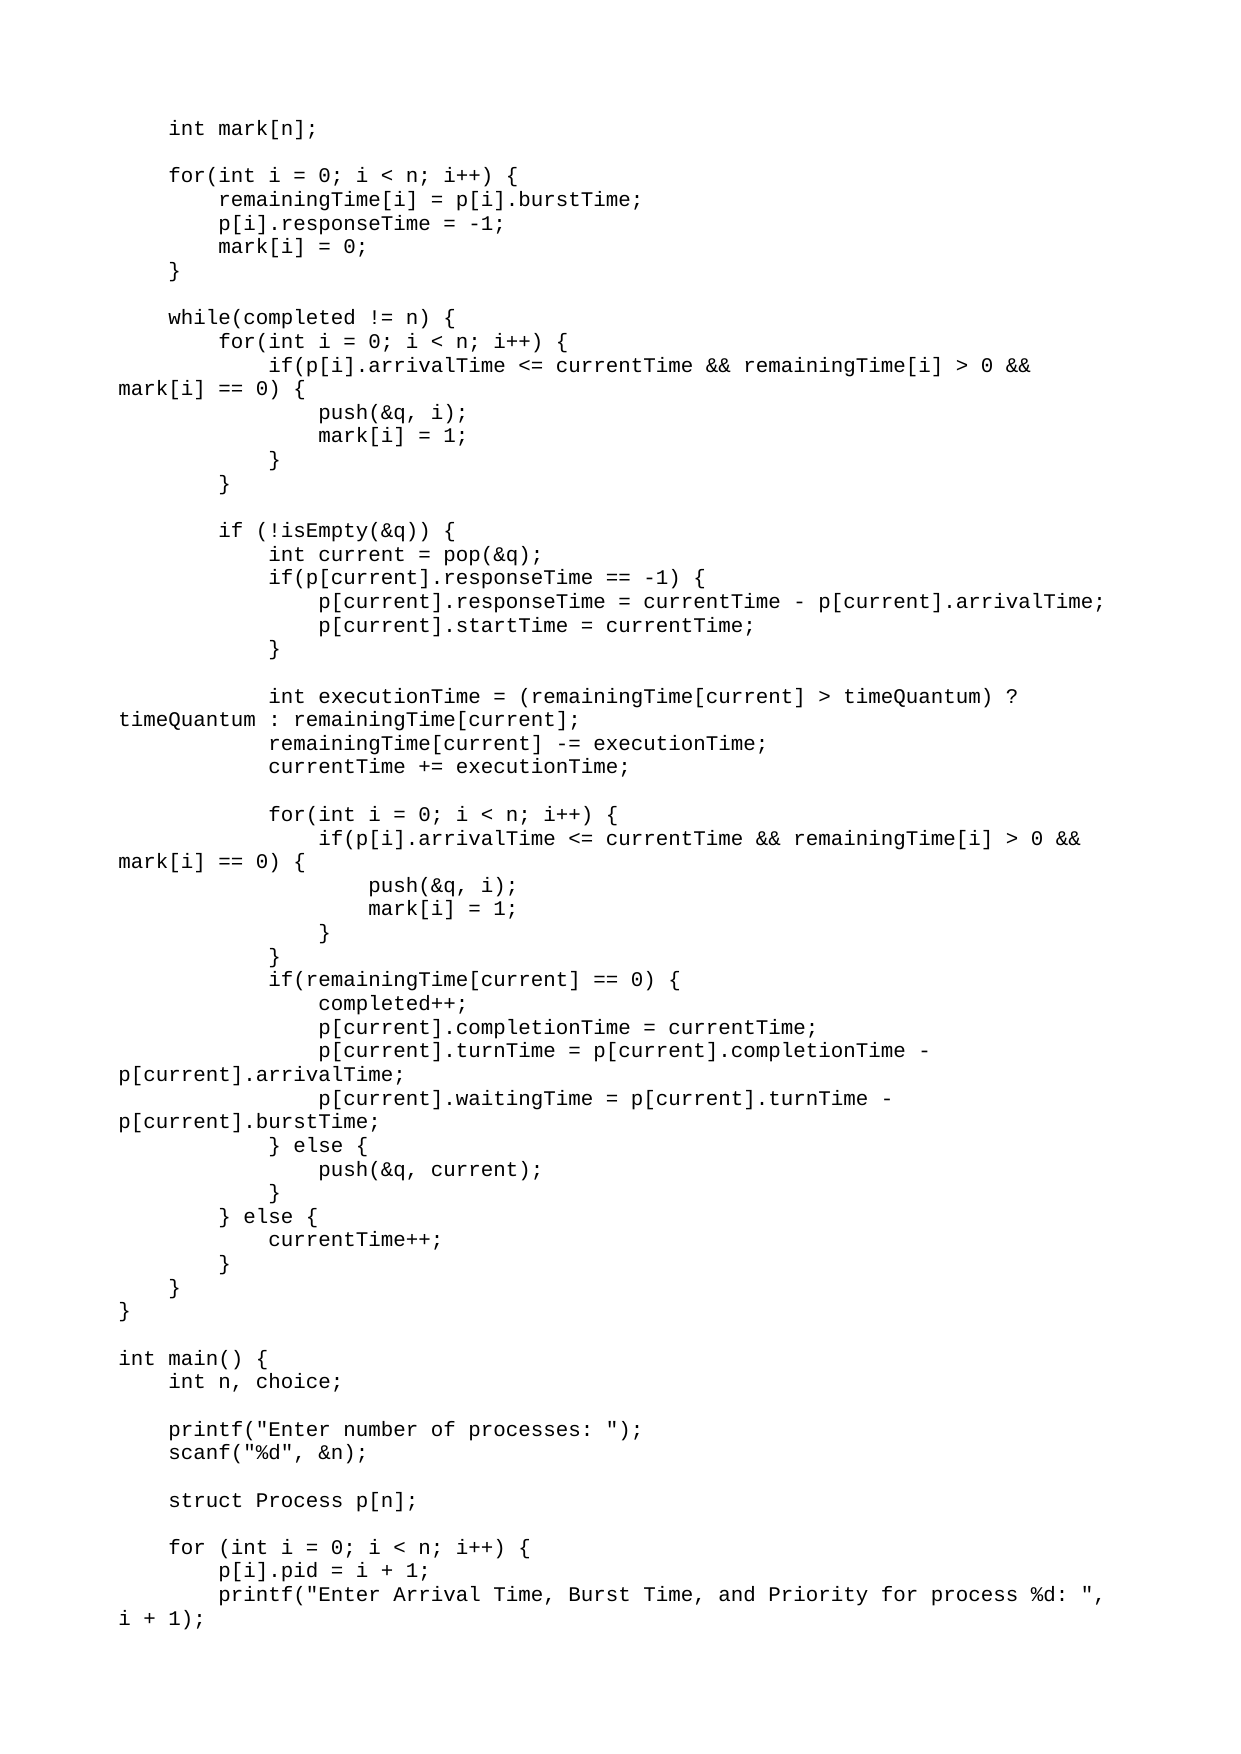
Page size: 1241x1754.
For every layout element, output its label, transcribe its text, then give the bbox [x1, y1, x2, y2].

text int main() { [118, 1348, 1122, 1371]
text mark[i] = 1; [118, 898, 1122, 922]
text int current = pop(&q); [118, 544, 1122, 567]
text int executionTime = (remainingTime[current] > timeQuantum) ? timeQuantum : remainingTime[current]; [118, 686, 1122, 733]
text } [118, 922, 1122, 946]
text while(completed != n) { [118, 307, 1122, 331]
text } [118, 473, 1122, 496]
text p[i].responseTime = -1; [118, 213, 1122, 236]
text scanf("%d", &n); [118, 1442, 1122, 1466]
text mark[i] = 1; [118, 426, 1122, 449]
text if(p[i].arrivalTime <= currentTime && remainingTime[i] > 0 && mark[i] == 0) { [118, 827, 1122, 875]
text remainingTime[current] -= executionTime; [118, 733, 1122, 757]
text remainingTime[i] = p[i].burstTime; [118, 189, 1122, 213]
text if(p[i].arrivalTime <= currentTime && remainingTime[i] > 0 && mark[i] == 0) { [118, 354, 1122, 402]
text currentTime += executionTime; [118, 757, 1122, 780]
text printf("Enter number of processes: "); [118, 1419, 1122, 1442]
text push(&q, i); [118, 875, 1122, 898]
text p[current].completionTime = currentTime; [118, 1017, 1122, 1040]
text push(&q, i); [118, 402, 1122, 426]
text if (!isEmpty(&q)) { [118, 520, 1122, 544]
text } [118, 1182, 1122, 1206]
text for(int i = 0; i < n; i++) { [118, 165, 1122, 189]
text if(remainingTime[current] == 0) { [118, 969, 1122, 993]
text completed++; [118, 993, 1122, 1017]
text } [118, 449, 1122, 473]
text mark[i] = 0; [118, 236, 1122, 260]
text } [118, 1277, 1122, 1300]
text for(int i = 0; i < n; i++) { [118, 804, 1122, 827]
text } [118, 946, 1122, 969]
text } [118, 260, 1122, 284]
text p[current].responseTime = currentTime - p[current].arrivalTime; [118, 591, 1122, 615]
text for (int i = 0; i < n; i++) { [118, 1537, 1122, 1561]
text if(p[current].responseTime == -1) { [118, 567, 1122, 591]
text p[current].startTime = currentTime; [118, 615, 1122, 638]
text push(&q, current); [118, 1158, 1122, 1182]
text p[i].pid = i + 1; [118, 1561, 1122, 1584]
text } else { [118, 1135, 1122, 1158]
text } [118, 638, 1122, 662]
text currentTime++; [118, 1229, 1122, 1253]
text } [118, 1300, 1122, 1324]
text struct Process p[n]; [118, 1489, 1122, 1513]
text } else { [118, 1206, 1122, 1229]
text p[current].turnTime = p[current].completionTime - p[current].arrivalTime; [118, 1040, 1122, 1088]
text p[current].waitingTime = p[current].turnTime - p[current].burstTime; [118, 1088, 1122, 1135]
text printf("Enter Arrival Time, Burst Time, and Priority for process %d: ", i + 1); [118, 1584, 1122, 1631]
text } [118, 1253, 1122, 1277]
text int mark[n]; [118, 118, 1122, 142]
text int n, choice; [118, 1371, 1122, 1395]
text for(int i = 0; i < n; i++) { [118, 331, 1122, 354]
